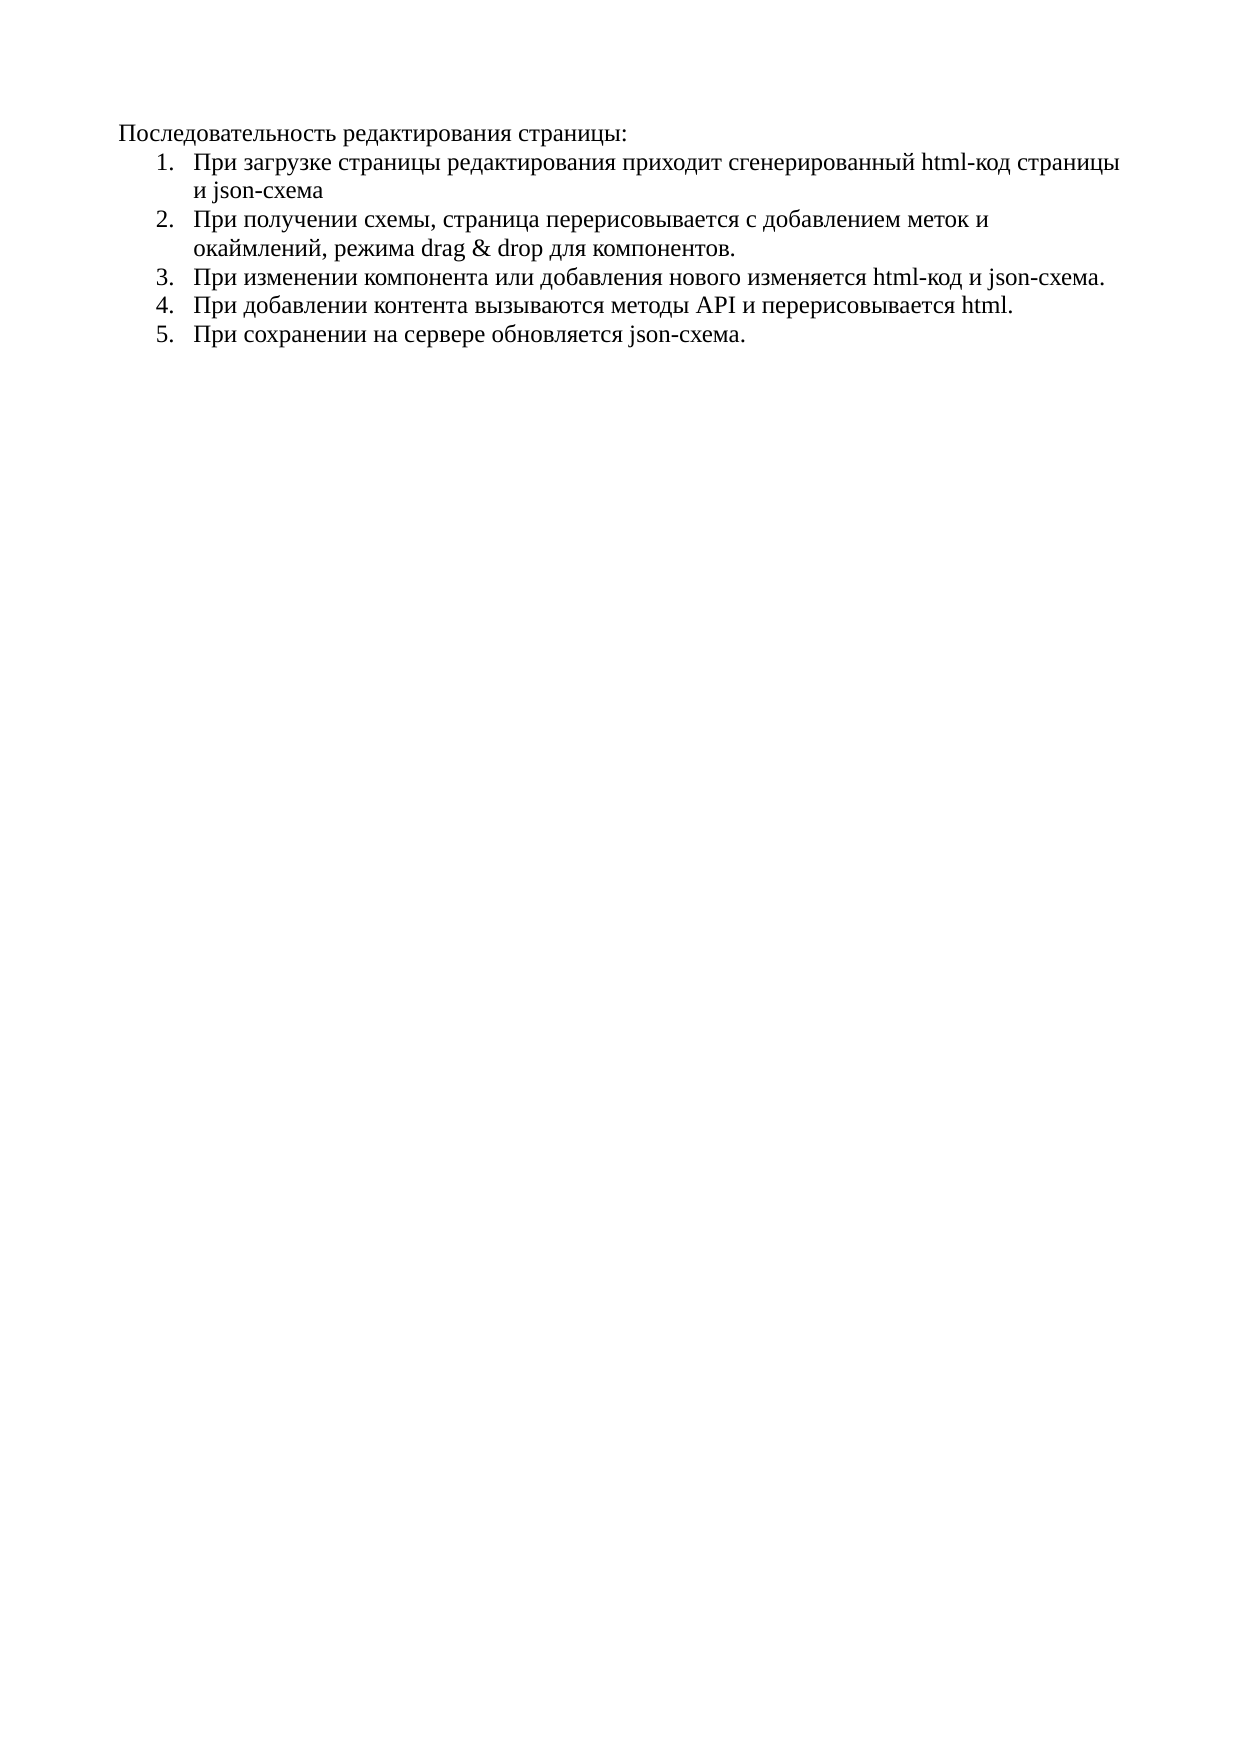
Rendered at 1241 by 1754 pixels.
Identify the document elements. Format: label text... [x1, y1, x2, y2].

text Последовательность редактирования страницы: [118, 118, 1122, 147]
list При изменении компонента или добавления нового изменяется html-код и json-схема. [156, 262, 1122, 291]
list При получении схемы, страница перерисовывается с добавлением меток и окаймлений, режима drag & drop для компонентов. [156, 204, 1122, 262]
list При загрузке страницы редактирования приходит сгенерированный html-код страницы и json-схема [156, 147, 1122, 204]
list При сохранении на сервере обновляется json-схема. [156, 319, 1122, 348]
list При добавлении контента вызываются методы API и перерисовывается html. [156, 291, 1122, 319]
